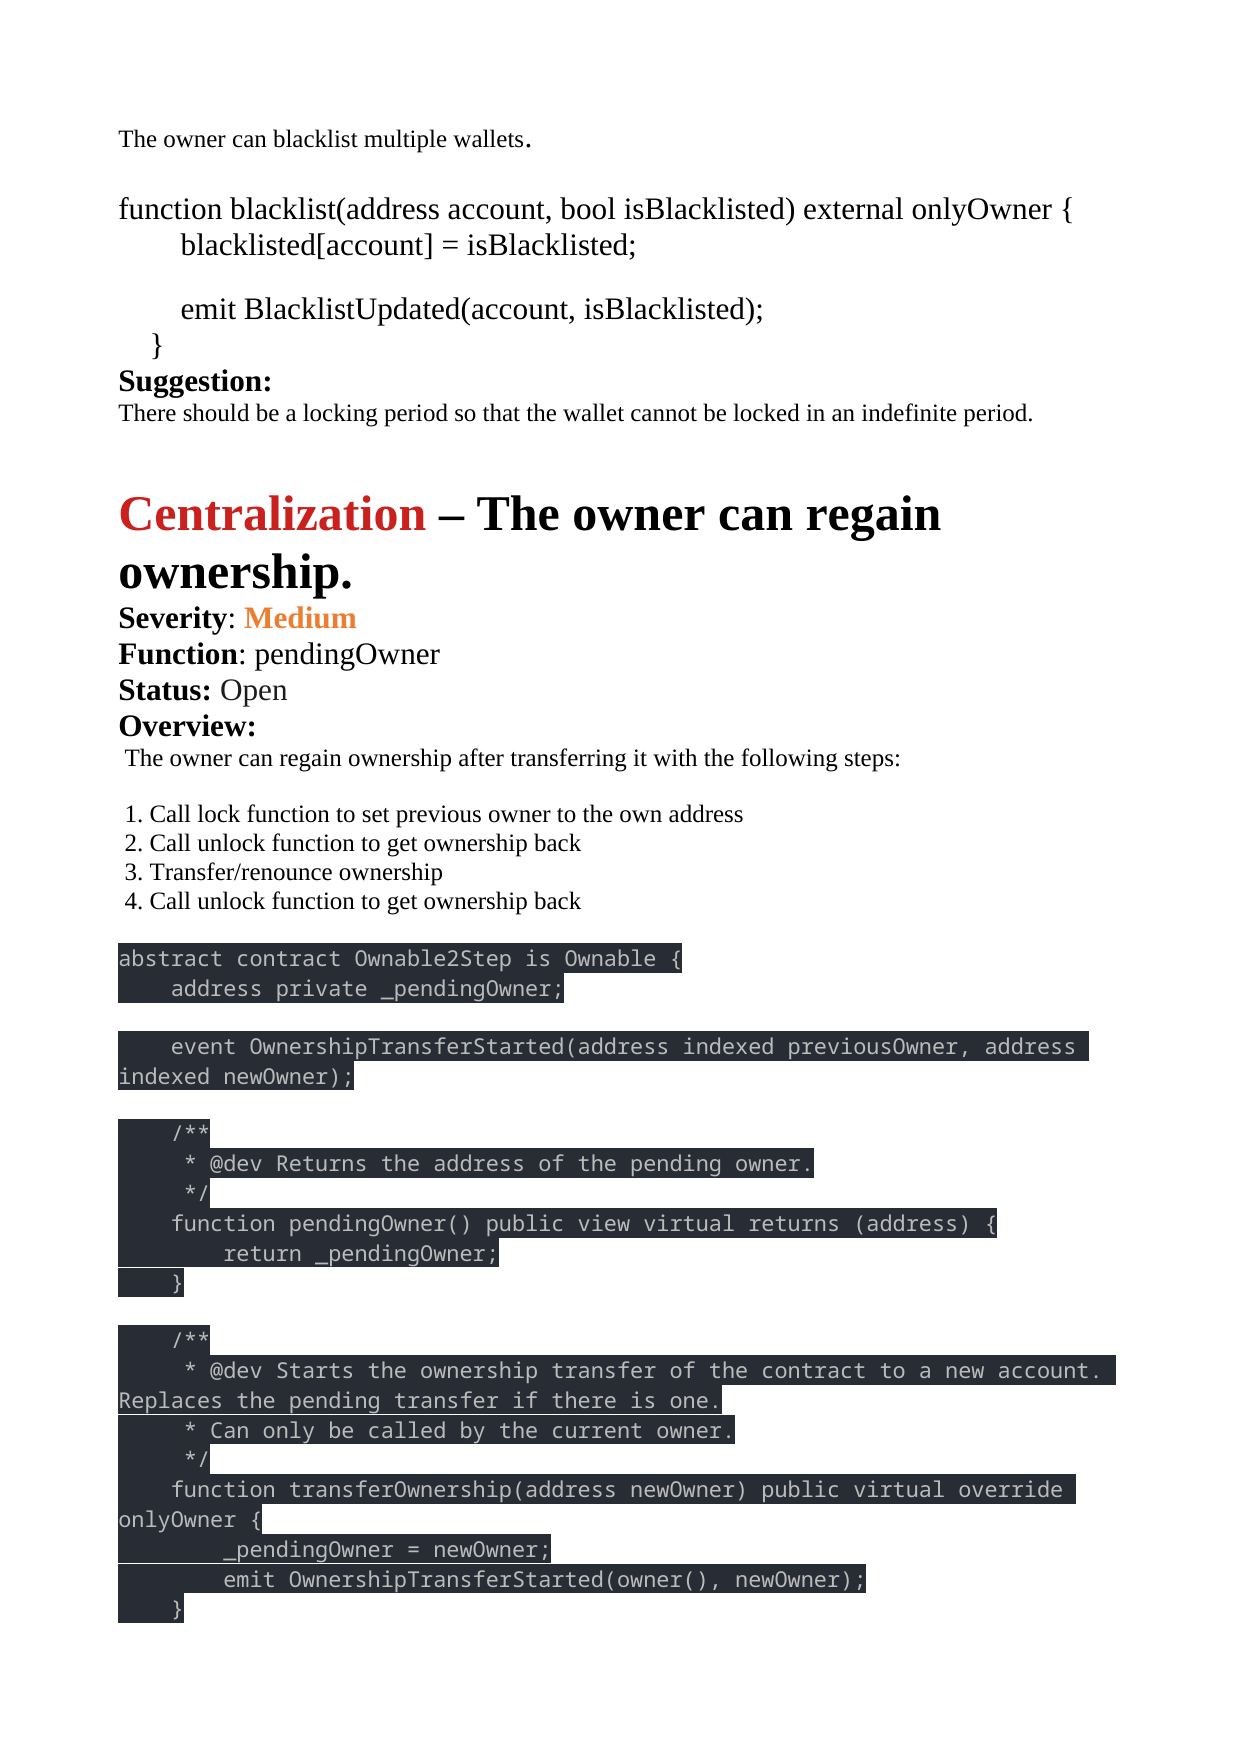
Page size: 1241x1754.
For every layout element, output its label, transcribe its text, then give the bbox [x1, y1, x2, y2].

text */ [118, 1444, 1122, 1474]
text address private _pendingOwner; [118, 973, 1122, 1003]
text function transferOwnership(address newOwner) public virtual override onlyOwner { [118, 1474, 1122, 1534]
text 4. Call unlock function to get ownership back abstract contract Ownable2Step is Ownable { [118, 886, 1122, 973]
text event OwnershipTransferStarted(address indexed previousOwner, address indexed newOwner); [118, 1031, 1122, 1090]
text The owner can regain ownership after transferring it with the following steps: [118, 743, 1122, 771]
text } [118, 1267, 1122, 1297]
text Severity: Medium [118, 599, 1122, 635]
text * @dev Starts the ownership transfer of the contract to a new account. Replaces the pending transfer if there is one. [118, 1355, 1122, 1414]
text /** [118, 1118, 1122, 1148]
text The owner can blacklist multiple wallets. function blacklist(address account, bool isBlacklisted) external onlyOwner { [118, 118, 1122, 226]
text * Can only be called by the current owner. [118, 1414, 1122, 1444]
text Function: pendingOwner [118, 635, 1122, 671]
text Status: Open [118, 671, 1122, 707]
text There should be a locking period so that the wallet cannot be locked in an indefinite period. [118, 398, 1122, 426]
text emit BlacklistUpdated(account, isBlacklisted); [118, 290, 1122, 326]
text 2. Call unlock function to get ownership back [118, 828, 1122, 857]
text function pendingOwner() public view virtual returns (address) { [118, 1208, 1122, 1238]
text * @dev Returns the address of the pending owner. [118, 1148, 1122, 1178]
text return _pendingOwner; [118, 1238, 1122, 1267]
text } [118, 1593, 1122, 1623]
text /** [118, 1325, 1122, 1355]
text 3. Transfer/renounce ownership [118, 857, 1122, 886]
text blacklisted[account] = isBlacklisted; [118, 226, 1122, 262]
text */ [118, 1178, 1122, 1208]
text } Suggestion: [118, 326, 1122, 398]
text Centralization – The owner can regain ownership. [118, 426, 1122, 599]
text Overview: [118, 707, 1122, 743]
text emit OwnershipTransferStarted(owner(), newOwner); [118, 1563, 1122, 1593]
text 1. Call lock function to set previous owner to the own address [118, 799, 1122, 828]
text _pendingOwner = newOwner; [118, 1534, 1122, 1563]
